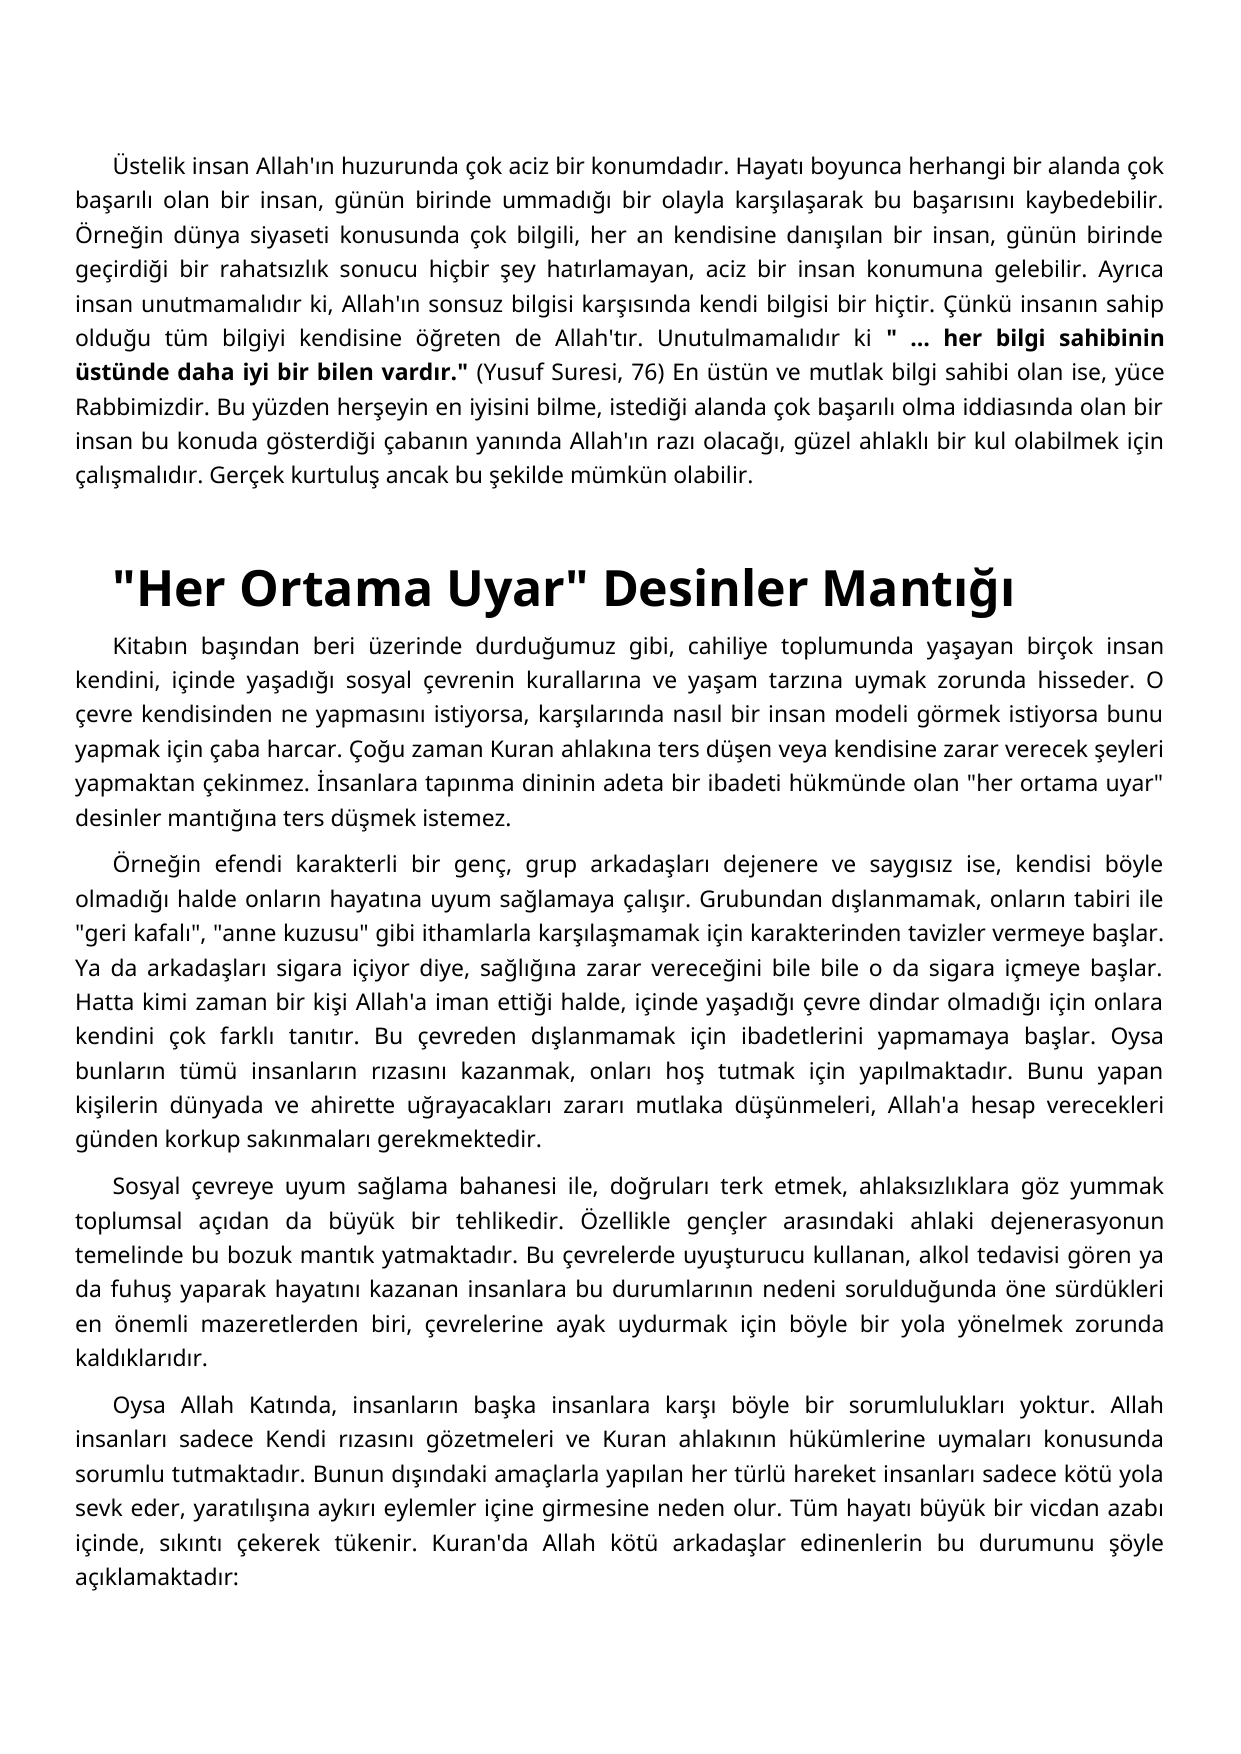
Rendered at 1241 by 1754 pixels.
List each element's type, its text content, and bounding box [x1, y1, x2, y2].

text Üstelik insan Allah'ın huzurunda çok aciz bir konumdadır. Hayatı boyunca herhangi bir alanda çok başarılı olan bir insan, günün birinde ummadığı bir olayla karşılaşarak bu başarısını kaybedebilir. Örneğin dünya siyaseti konusunda çok bilgili, her an kendisine danışılan bir insan, günün birinde geçirdiği bir rahatsızlık sonucu hiçbir şey hatırlamayan, aciz bir insan konumuna gelebilir. Ayrıca insan unutmamalıdır ki, Allah'ın sonsuz bilgisi karşısında kendi bilgisi bir hiçtir. Çünkü insanın sahip olduğu tüm bilgiyi kendisine öğreten de Allah'tır. Unutulmamalıdır ki " … her bilgi sahibinin üstünde daha iyi bir bilen vardır." (Yusuf Suresi, 76) En üstün ve mutlak bilgi sahibi olan ise, yüce Rabbimizdir. Bu yüzden herşeyin en iyisini bilme, istediği alanda çok başarılı olma iddiasında olan bir insan bu konuda gösterdiği çabanın yanında Allah'ın razı olacağı, güzel ahlaklı bir kul olabilmek için çalışmalıdır. Gerçek kurtuluş ancak bu şekilde mümkün olabilir. [75, 150, 1165, 491]
text Örneğin efendi karakterli bir genç, grup arkadaşları dejenere ve saygısız ise, kendisi böyle olmadığı halde onların hayatına uyum sağlamaya çalışır. Grubundan dışlanmamak, onların tabiri ile "geri kafalı", "anne kuzusu" gibi ithamlarla karşılaşmamak için karakterinden tavizler vermeye başlar. Ya da arkadaşları sigara içiyor diye, sağlığına zarar vereceğini bile bile o da sigara içmeye başlar. Hatta kimi zaman bir kişi Allah'a iman ettiği halde, içinde yaşadığı çevre dindar olmadığı için onlara kendini çok farklı tanıtır. Bu çevreden dışlanmamak için ibadetlerini yapmamaya başlar. Oysa bunların tümü insanların rızasını kazanmak, onları hoş tutmak için yapılmaktadır. Bunu yapan kişilerin dünyada ve ahirette uğrayacakları zararı mutlaka düşünmeleri, Allah'a hesap verecekleri günden korkup sakınmaları gerekmektedir. [75, 848, 1165, 1154]
text Kitabın başından beri üzerinde durduğumuz gibi, cahiliye toplumunda yaşayan birçok insan kendini, içinde yaşadığı sosyal çevrenin kurallarına ve yaşam tarzına uymak zorunda hisseder. O çevre kendisinden ne yapmasını istiyorsa, karşılarında nasıl bir insan modeli görmek istiyorsa bunu yapmak için çaba harcar. Çoğu zaman Kuran ahlakına ters düşen veya kendisine zarar verecek şeyleri yapmaktan çekinmez. İnsanlara tapınma dininin adeta bir ibadeti hükmünde olan "her ortama uyar" desinler mantığına ters düşmek istemez. [75, 629, 1165, 833]
text Oysa Allah Katında, insanların başka insanlara karşı böyle bir sorumlulukları yoktur. Allah insanları sadece Kendi rızasını gözetmeleri ve Kuran ahlakının hükümlerine uymaları konusunda sorumlu tutmaktadır. Bunun dışındaki amaçlarla yapılan her türlü hareket insanları sadece kötü yola sevk eder, yaratılışına aykırı eylemler içine girmesine neden olur. Tüm hayatı büyük bir vicdan azabı içinde, sıkıntı çekerek tükenir. Kuran'da Allah kötü arkadaşlar edinenlerin bu durumunu şöyle açıklamaktadır: [75, 1389, 1165, 1592]
subtitle "Her Ortama Uyar" Desinler Mantığı [112, 553, 1165, 621]
text Sosyal çevreye uyum sağlama bahanesi ile, doğruları terk etmek, ahlaksızlıklara göz yummak toplumsal açıdan da büyük bir tehlikedir. Özellikle gençler arasındaki ahlaki dejenerasyonun temelinde bu bozuk mantık yatmaktadır. Bu çevrelerde uyuşturucu kullanan, alkol tedavisi gören ya da fuhuş yaparak hayatını kazanan insanlara bu durumlarının nedeni sorulduğunda öne sürdükleri en önemli mazeretlerden biri, çevrelerine ayak uydurmak için böyle bir yola yönelmek zorunda kaldıklarıdır. [75, 1170, 1165, 1373]
